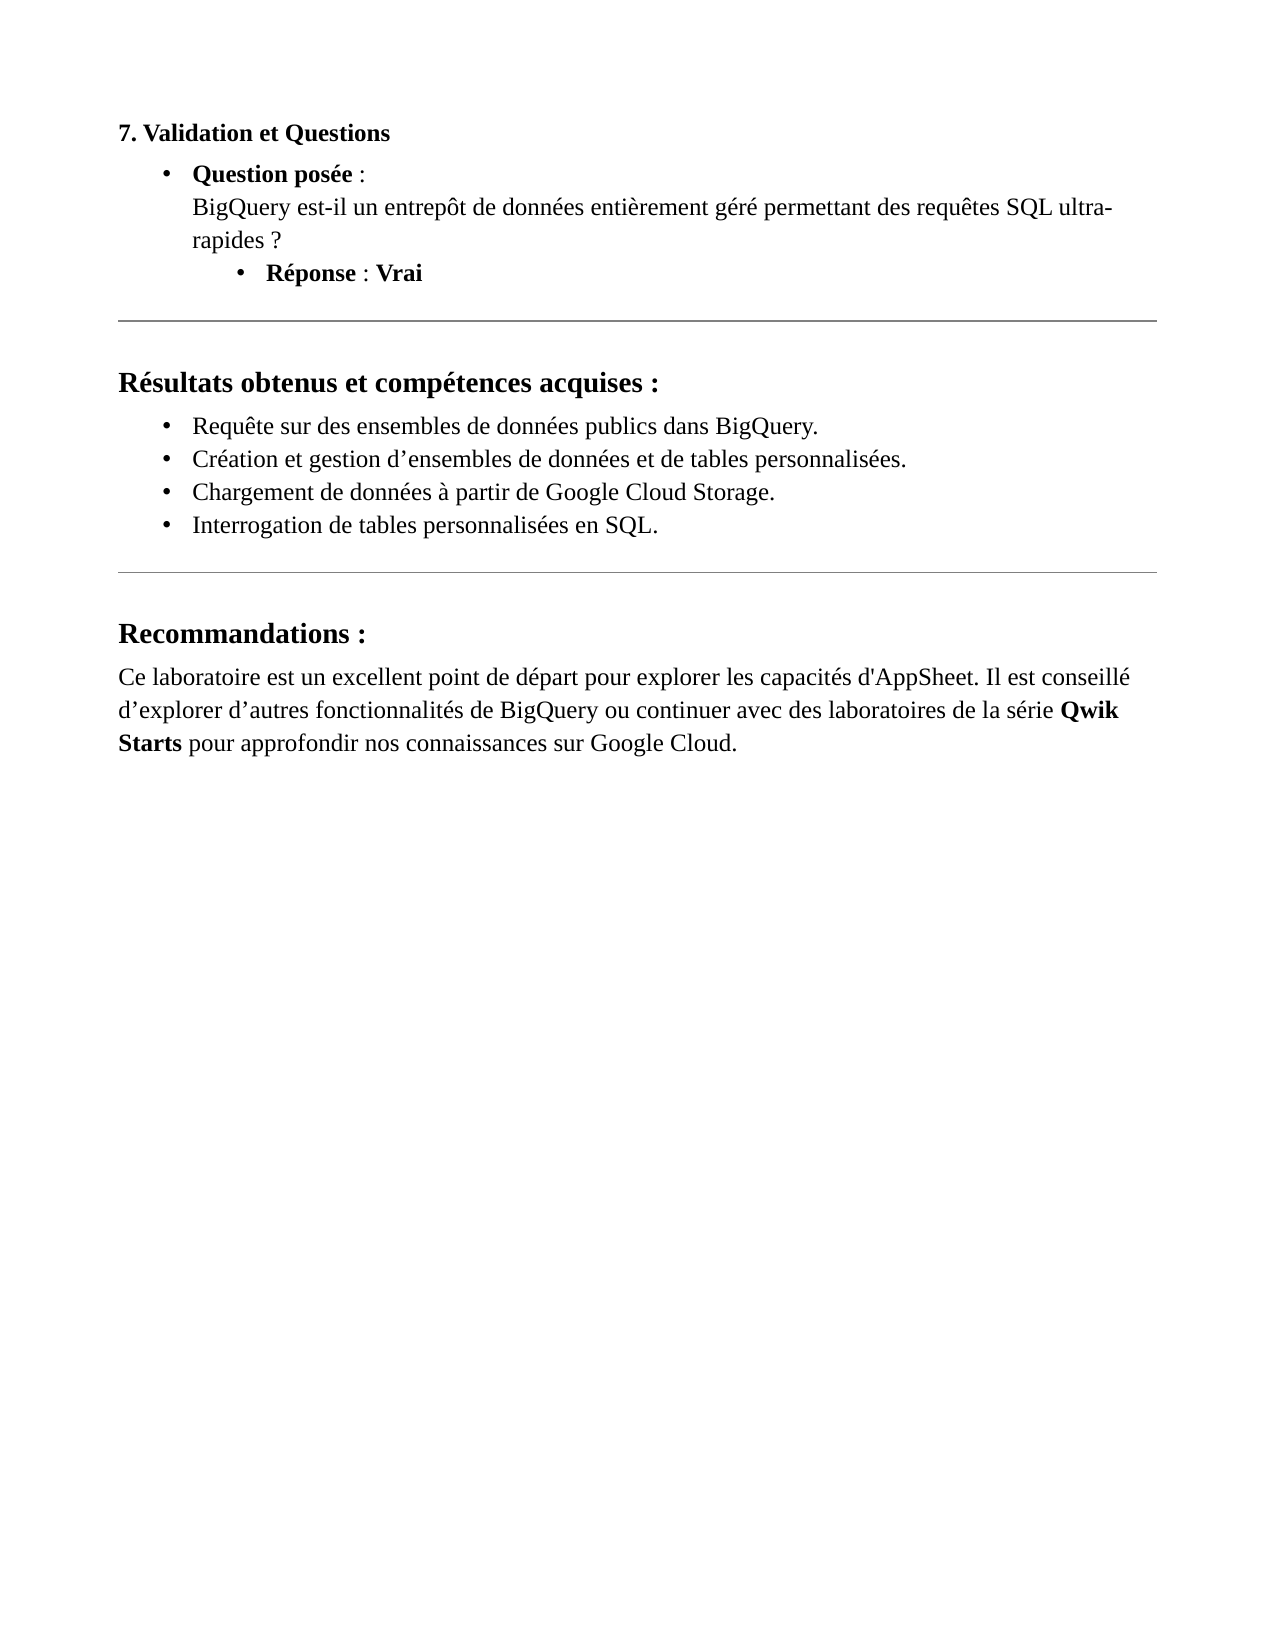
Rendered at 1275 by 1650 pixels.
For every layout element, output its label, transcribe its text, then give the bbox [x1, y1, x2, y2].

list Requête sur des ensembles de données publics dans BigQuery. [162, 411, 1157, 440]
subtitle Résultats obtenus et compétences acquises : [118, 365, 1157, 398]
list Interrogation de tables personnalisées en SQL. [162, 510, 1157, 539]
text Ce laboratoire est un excellent point de départ pour explorer les capacités d'AppSheet. Il est conseillé d’explorer d’autres fonctionnalités de BigQuery ou continuer avec des laboratoires de la série Qwik Starts pour approfondir nos connaissances sur Google Cloud. [118, 662, 1157, 757]
list Question posée : BigQuery est-il un entrepôt de données entièrement géré permettant des requêtes SQL ultra-rapides ? [162, 159, 1157, 254]
list Création et gestion d’ensembles de données et de tables personnalisées. [162, 444, 1157, 473]
subtitle Recommandations : [118, 616, 1157, 650]
subtitle 7. Validation et Questions [118, 118, 1157, 147]
list Chargement de données à partir de Google Cloud Storage. [162, 477, 1157, 506]
list Réponse : Vrai [236, 258, 1157, 287]
